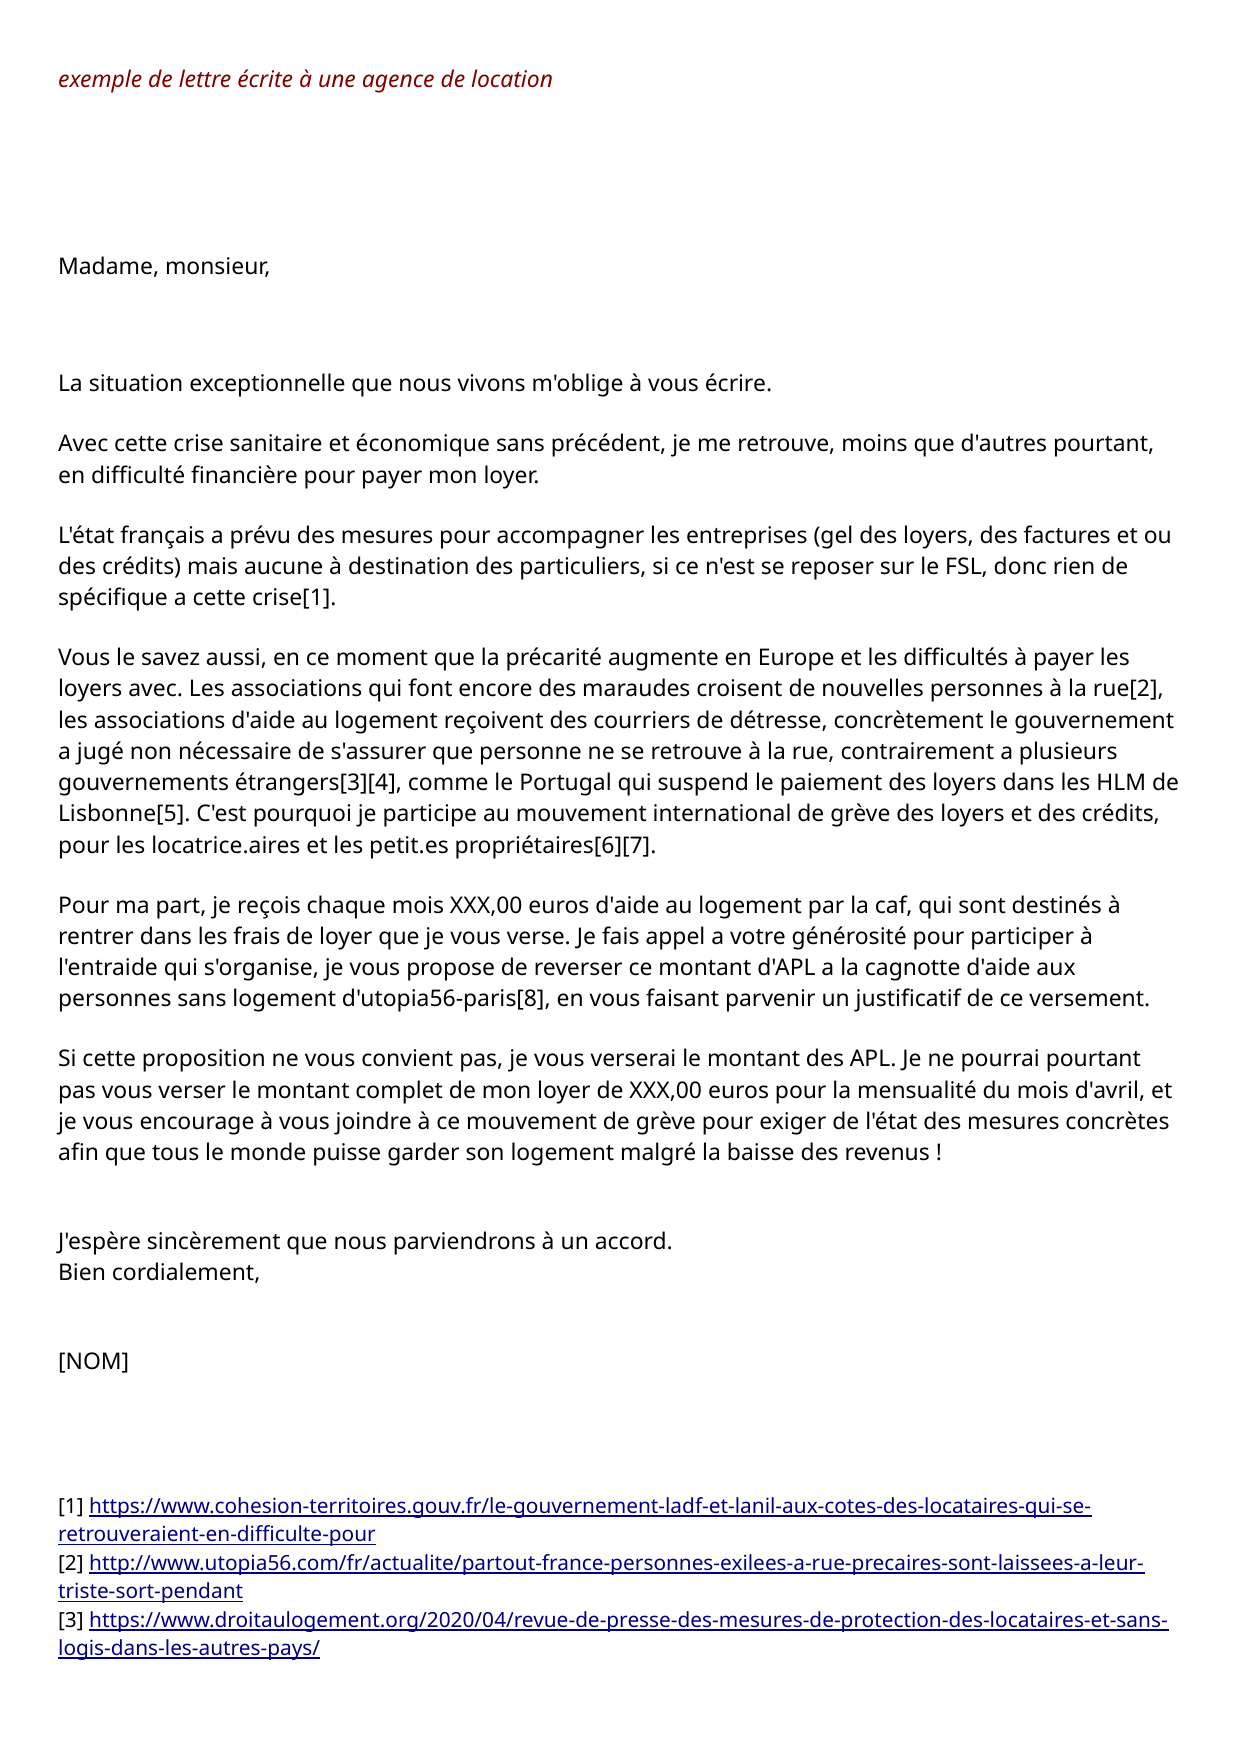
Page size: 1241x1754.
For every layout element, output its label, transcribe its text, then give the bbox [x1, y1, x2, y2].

text [3] https://www.droitaulogement.org/2020/04/revue-de-presse-des-mesures-de-protection-des-locataires-et-sans-logis-dans-les-autres-pays/ [58, 1605, 1180, 1662]
text exemple de lettre écrite à une agence de location [58, 62, 1180, 94]
text La situation exceptionnelle que nous vivons m'oblige à vous écrire. [58, 367, 1180, 399]
text Vous le savez aussi, en ce moment que la précarité augmente en Europe et les difficultés à payer les loyers avec. Les associations qui font encore des maraudes croisent de nouvelles personnes à la rue[2], les associations d'aide au logement reçoivent des courriers de détresse, concrètement le gouvernement a jugé non nécessaire de s'assurer que personne ne se retrouve à la rue, contrairement a plusieurs gouvernements étrangers[3][4], comme le Portugal qui suspend le paiement des loyers dans les HLM de Lisbonne[5]. C'est pourquoi je participe au mouvement international de grève des loyers et des crédits, pour les locatrice.aires et les petit.es propriétaires[6][7]. [58, 641, 1180, 860]
text Avec cette crise sanitaire et économique sans précédent, je me retrouve, moins que d'autres pourtant, en difficulté financière pour payer mon loyer. [58, 427, 1180, 490]
text J'espère sincèrement que nous parviendrons à un accord. [58, 1225, 1180, 1256]
text [2] http://www.utopia56.com/fr/actualite/partout-france-personnes-exilees-a-rue-precaires-sont-laissees-a-leur-triste-sort-pendant [58, 1548, 1180, 1605]
text [NOM] [58, 1345, 1180, 1376]
text Pour ma part, je reçois chaque mois XXX,00 euros d'aide au logement par la caf, qui sont destinés à rentrer dans les frais de loyer que je vous verse. Je fais appel a votre générosité pour participer à l'entraide qui s'organise, je vous propose de reverser ce montant d'APL a la cagnotte d'aide aux personnes sans logement d'utopia56-paris[8], en vous faisant parvenir un justificatif de ce versement. [58, 889, 1180, 1014]
text Bien cordialement, [58, 1256, 1180, 1287]
text Si cette proposition ne vous convient pas, je vous verserai le montant des APL. Je ne pourrai pourtant pas vous verser le montant complet de mon loyer de XXX,00 euros pour la mensualité du mois d'avril, et je vous encourage à vous joindre à ce mouvement de grève pour exiger de l'état des mesures concrètes afin que tous le monde puisse garder son logement malgré la baisse des revenus ! [58, 1042, 1180, 1167]
text L'état français a prévu des mesures pour accompagner les entreprises (gel des loyers, des factures et ou des crédits) mais aucune à destination des particuliers, si ce n'est se reposer sur le FSL, donc rien de spécifique a cette crise[1]. [58, 519, 1180, 612]
text [1] https://www.cohesion-territoires.gouv.fr/le-gouvernement-ladf-et-lanil-aux-cotes-des-locataires-qui-se-retrouveraient-en-difficulte-pour [58, 1491, 1180, 1548]
text Madame, monsieur, [58, 250, 1180, 281]
